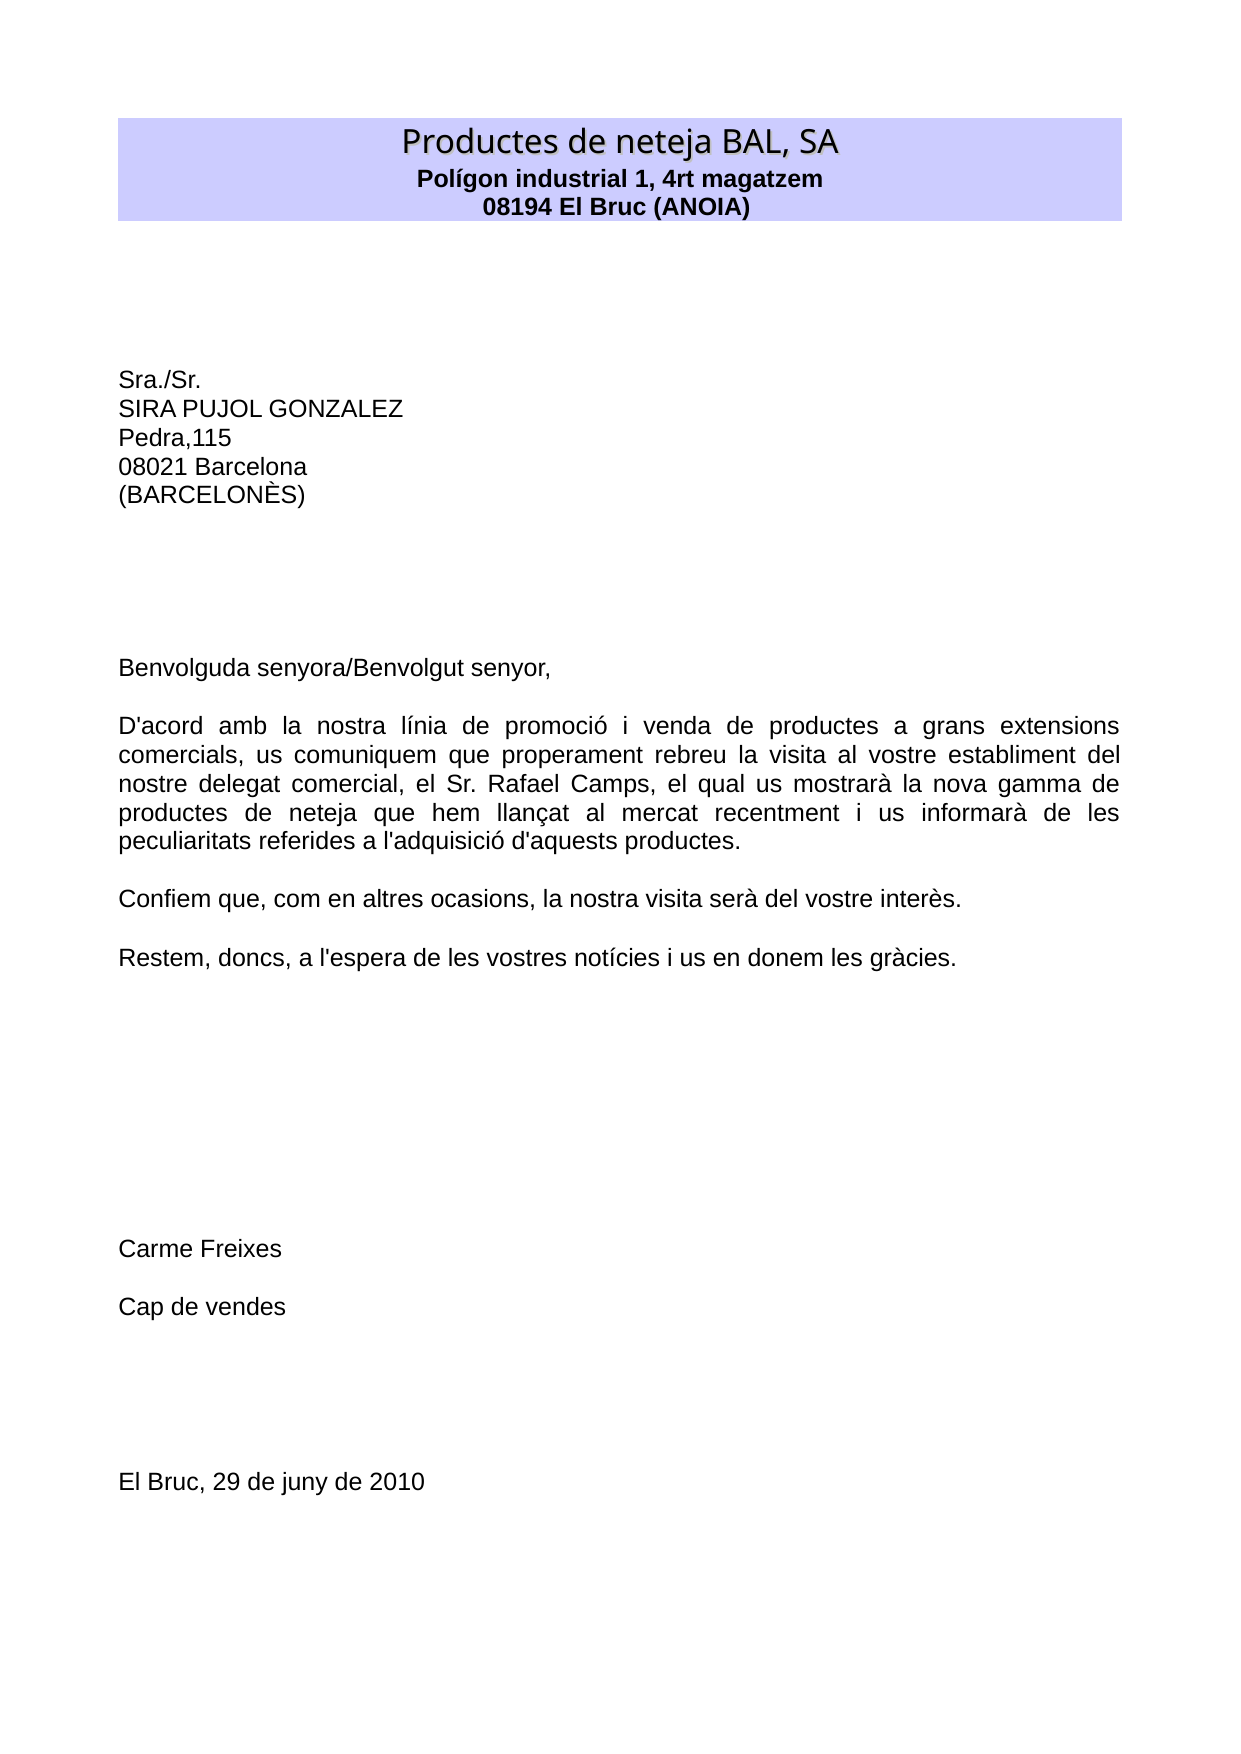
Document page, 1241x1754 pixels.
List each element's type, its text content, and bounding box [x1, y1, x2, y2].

text Restem, doncs, a l'espera de les vostres notícies i us en donem les gràcies. [118, 943, 1122, 971]
text Carme Freixes [118, 1234, 1122, 1263]
text D'acord amb la nostra línia de promoció i venda de productes a grans extensions comercials, us comuniquem que properament rebreu la visita al vostre establiment del nostre delegat comercial, el Sr. Rafael Camps, el qual us mostrarà la nova gamma de productes de neteja que hem llançat al mercat recentment i us informarà de les peculiaritats referides a l'adquisició d'aquests productes. [118, 711, 1122, 855]
text Pedra,115 [118, 423, 1122, 452]
text Productes de neteja BAL, SA Polígon industrial 1, 4rt magatzem 08194 El Bruc (ANOIA) [118, 118, 1122, 221]
text Benvolguda senyora/Benvolgut senyor, [118, 653, 1122, 682]
text Confiem que, com en altres ocasions, la nostra visita serà del vostre interès. [118, 884, 1122, 913]
text SIRA PUJOL GONZALEZ [118, 394, 1122, 423]
text 08021 Barcelona [118, 452, 1122, 481]
text Cap de vendes [118, 1292, 1122, 1321]
text El Bruc, 29 de juny de 2010 [118, 1467, 1122, 1496]
text (BARCELONÈS) [118, 481, 1122, 509]
text Sra./Sr. [118, 366, 1122, 394]
